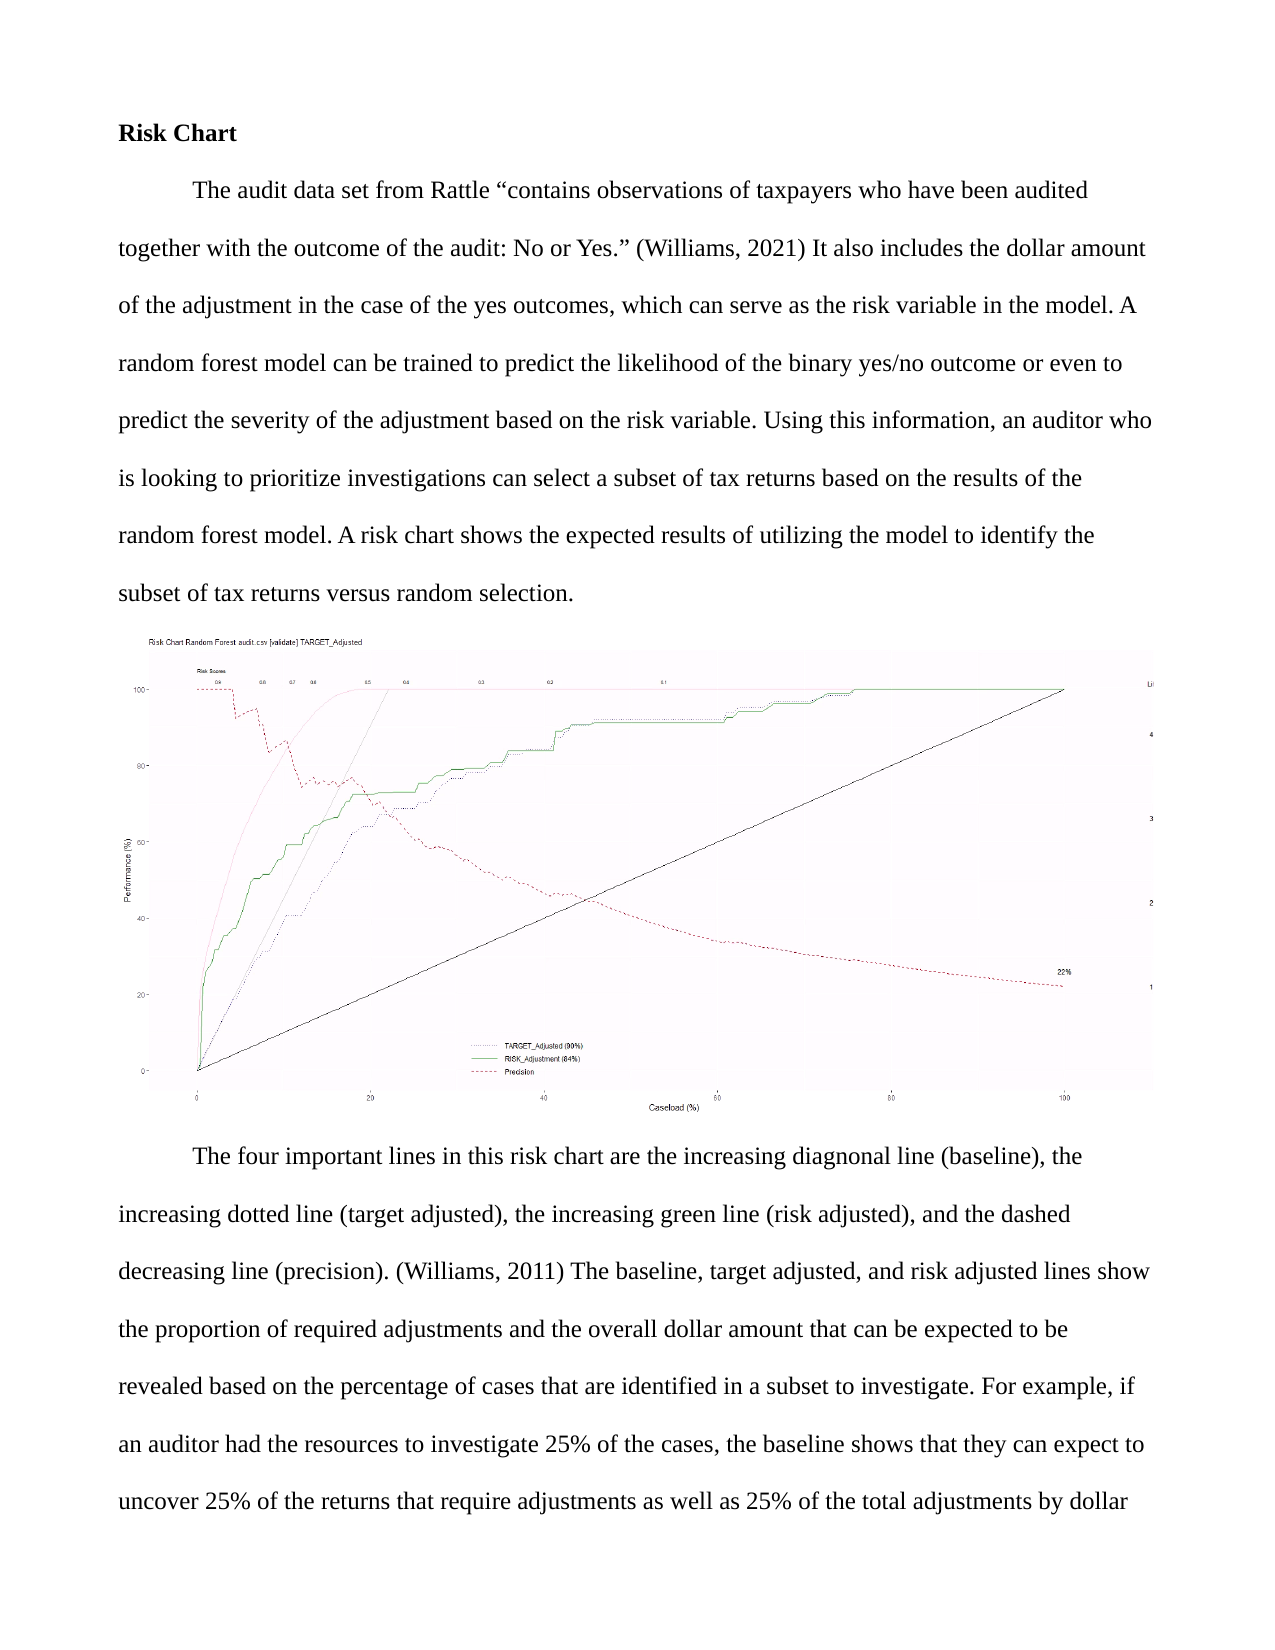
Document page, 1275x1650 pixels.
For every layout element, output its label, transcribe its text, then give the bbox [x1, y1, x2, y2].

text The audit data set from Rattle “contains observations of taxpayers who have been audited together with the outcome of the audit: No or Yes.” (Williams, 2021) It also includes the dollar amount of the adjustment in the case of the yes outcomes, which can serve as the risk variable in the model. A random forest model can be trained to predict the likelihood of the binary yes/no outcome or even to predict the severity of the adjustment based on the risk variable. Using this information, an auditor who is looking to prioritize investigations can select a subset of tax returns based on the results of the random forest model. A risk chart shows the expected results of utilizing the model to identify the subset of tax returns versus random selection. [118, 176, 1157, 607]
text The four important lines in this risk chart are the increasing diagnonal line (baseline), the increasing dotted line (target adjusted), the increasing green line (risk adjusted), and the dashed decreasing line (precision). (Williams, 2011) The baseline, target adjusted, and risk adjusted lines show the proportion of required adjustments and the overall dollar amount that can be expected to be revealed based on the percentage of cases that are identified in a subset to investigate. For example, if an auditor had the resources to investigate 25% of the cases, the baseline shows that they can expect to uncover 25% of the returns that require adjustments as well as 25% of the total adjustments by dollar [118, 636, 1157, 1515]
text Risk Chart [118, 118, 1157, 147]
picture [121, 635, 1154, 1113]
